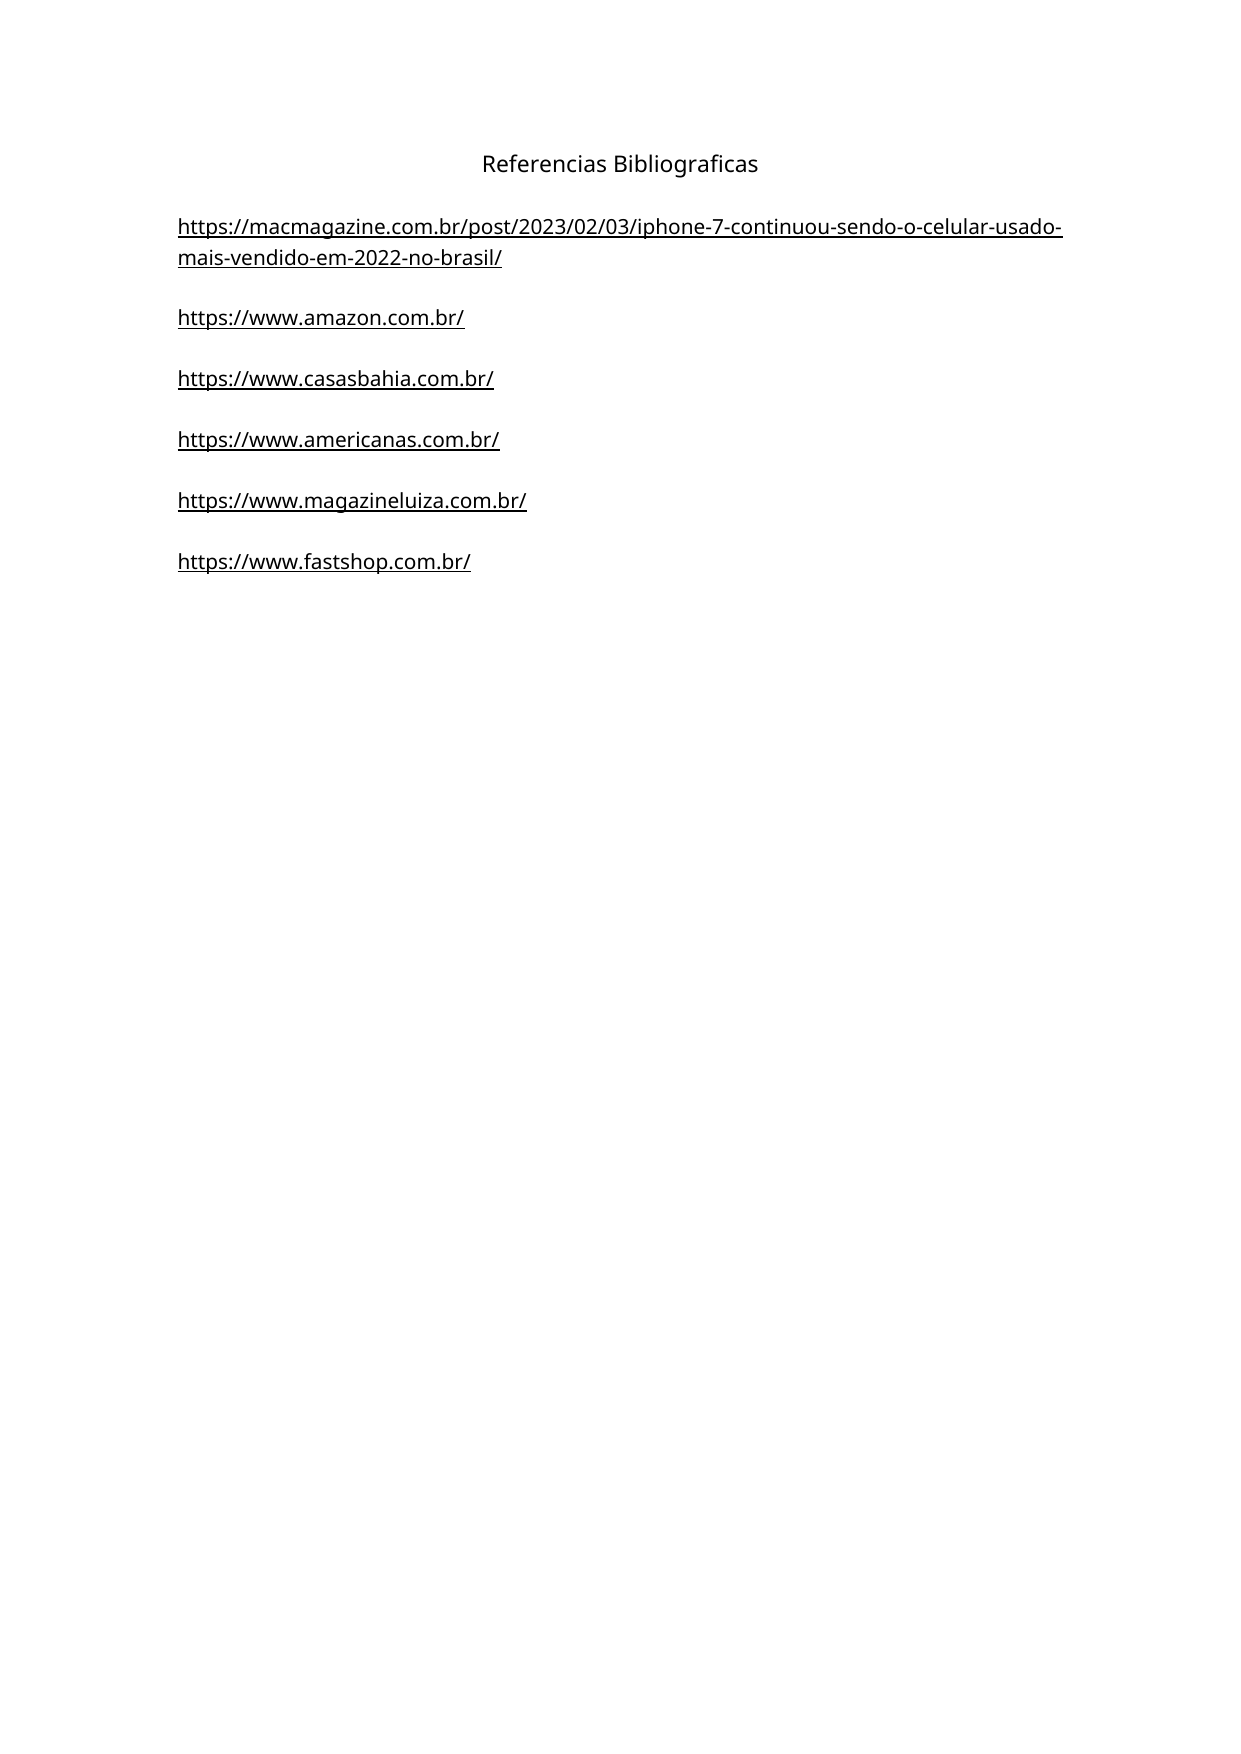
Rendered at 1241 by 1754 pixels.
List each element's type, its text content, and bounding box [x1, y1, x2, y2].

list https://macmagazine.com.br/post/2023/02/03/iphone-7-continuou-sendo-o-celular-usado- [177, 212, 1063, 236]
list Referencias Bibliograficas [177, 148, 1063, 179]
list https://www.fastshop.com.br/ [177, 547, 1063, 575]
list https://www.amazon.com.br/ [177, 303, 1063, 332]
list https://www.casasbahia.com.br/ [177, 364, 1063, 393]
list https://www.americanas.com.br/ [177, 425, 1063, 453]
list mais-vendido-em-2022-no-brasil/ [177, 237, 1063, 271]
list https://www.magazineluiza.com.br/ [177, 486, 1063, 514]
